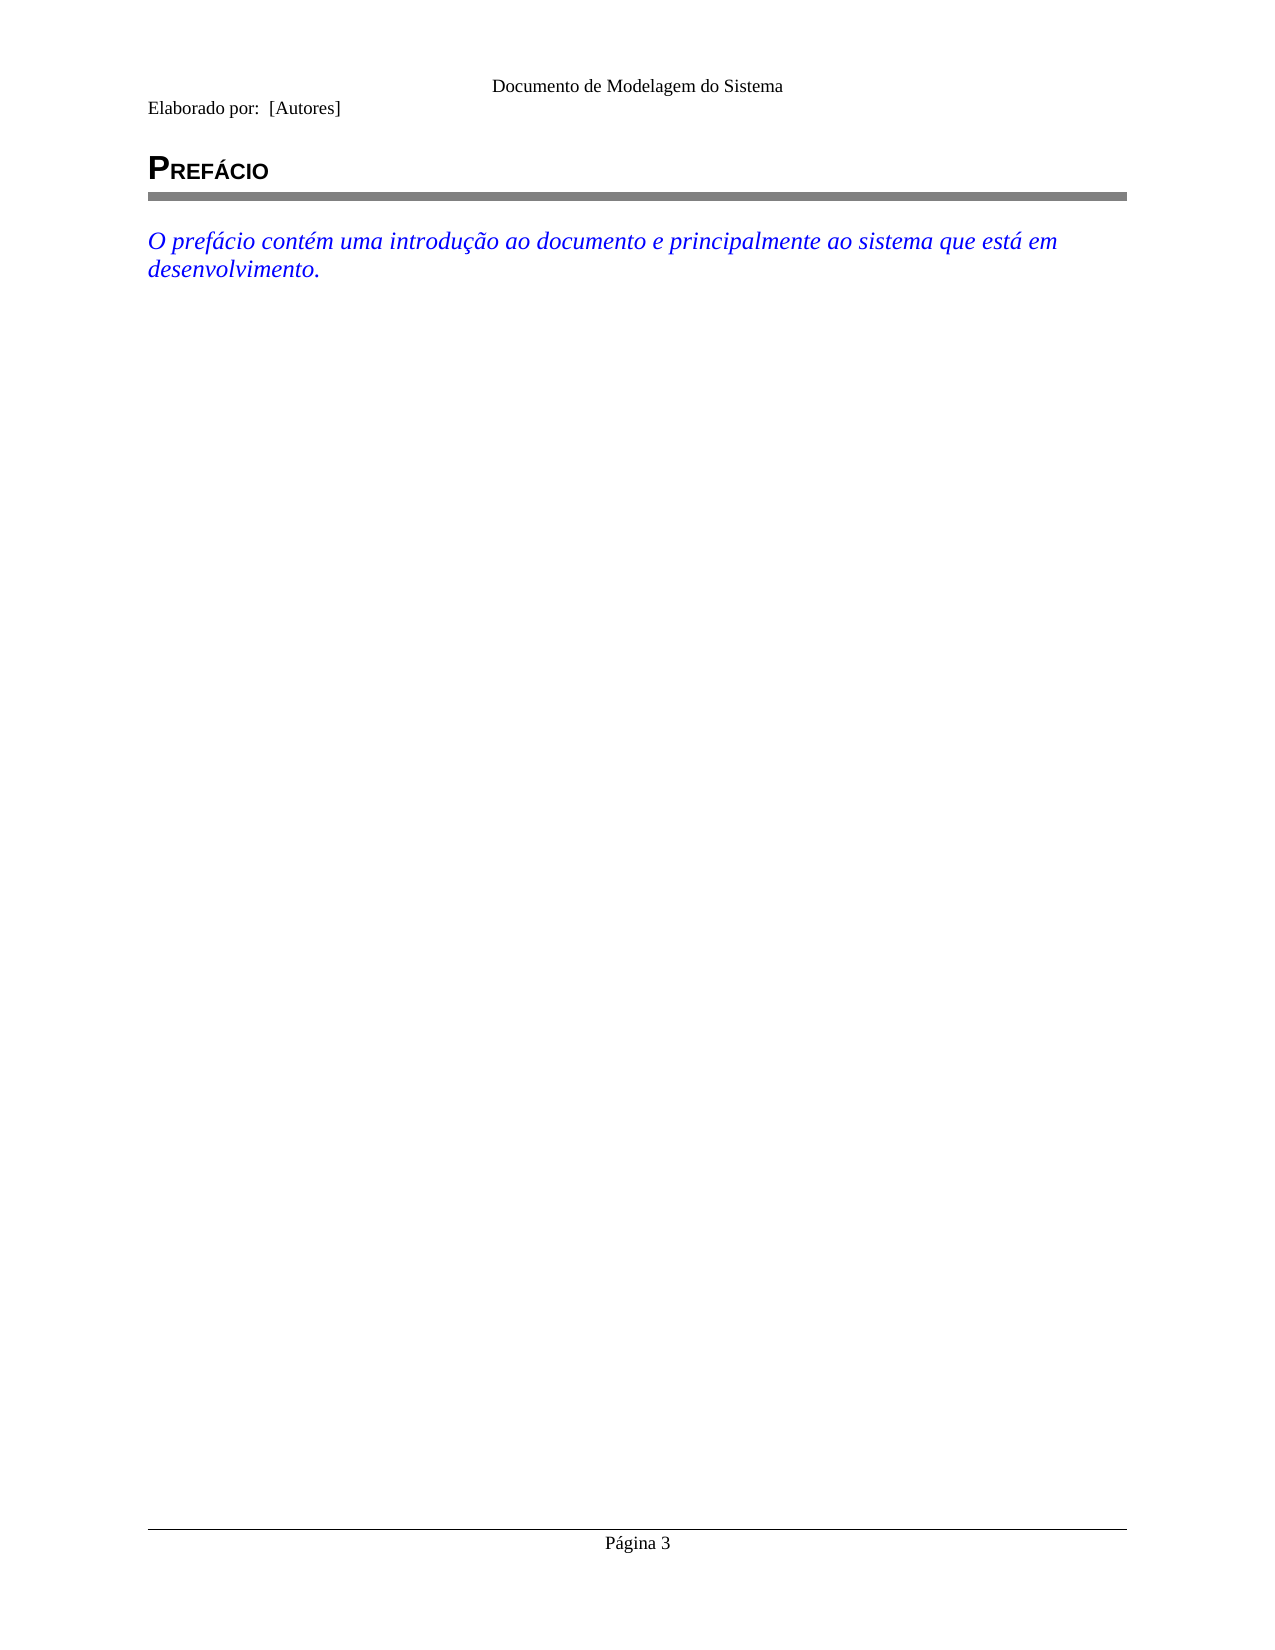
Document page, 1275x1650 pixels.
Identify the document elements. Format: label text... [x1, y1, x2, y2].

text O prefácio contém uma introdução ao documento e principalmente ao sistema que está em desenvolvimento. [148, 226, 1127, 283]
subtitle Prefácio [148, 148, 1127, 192]
